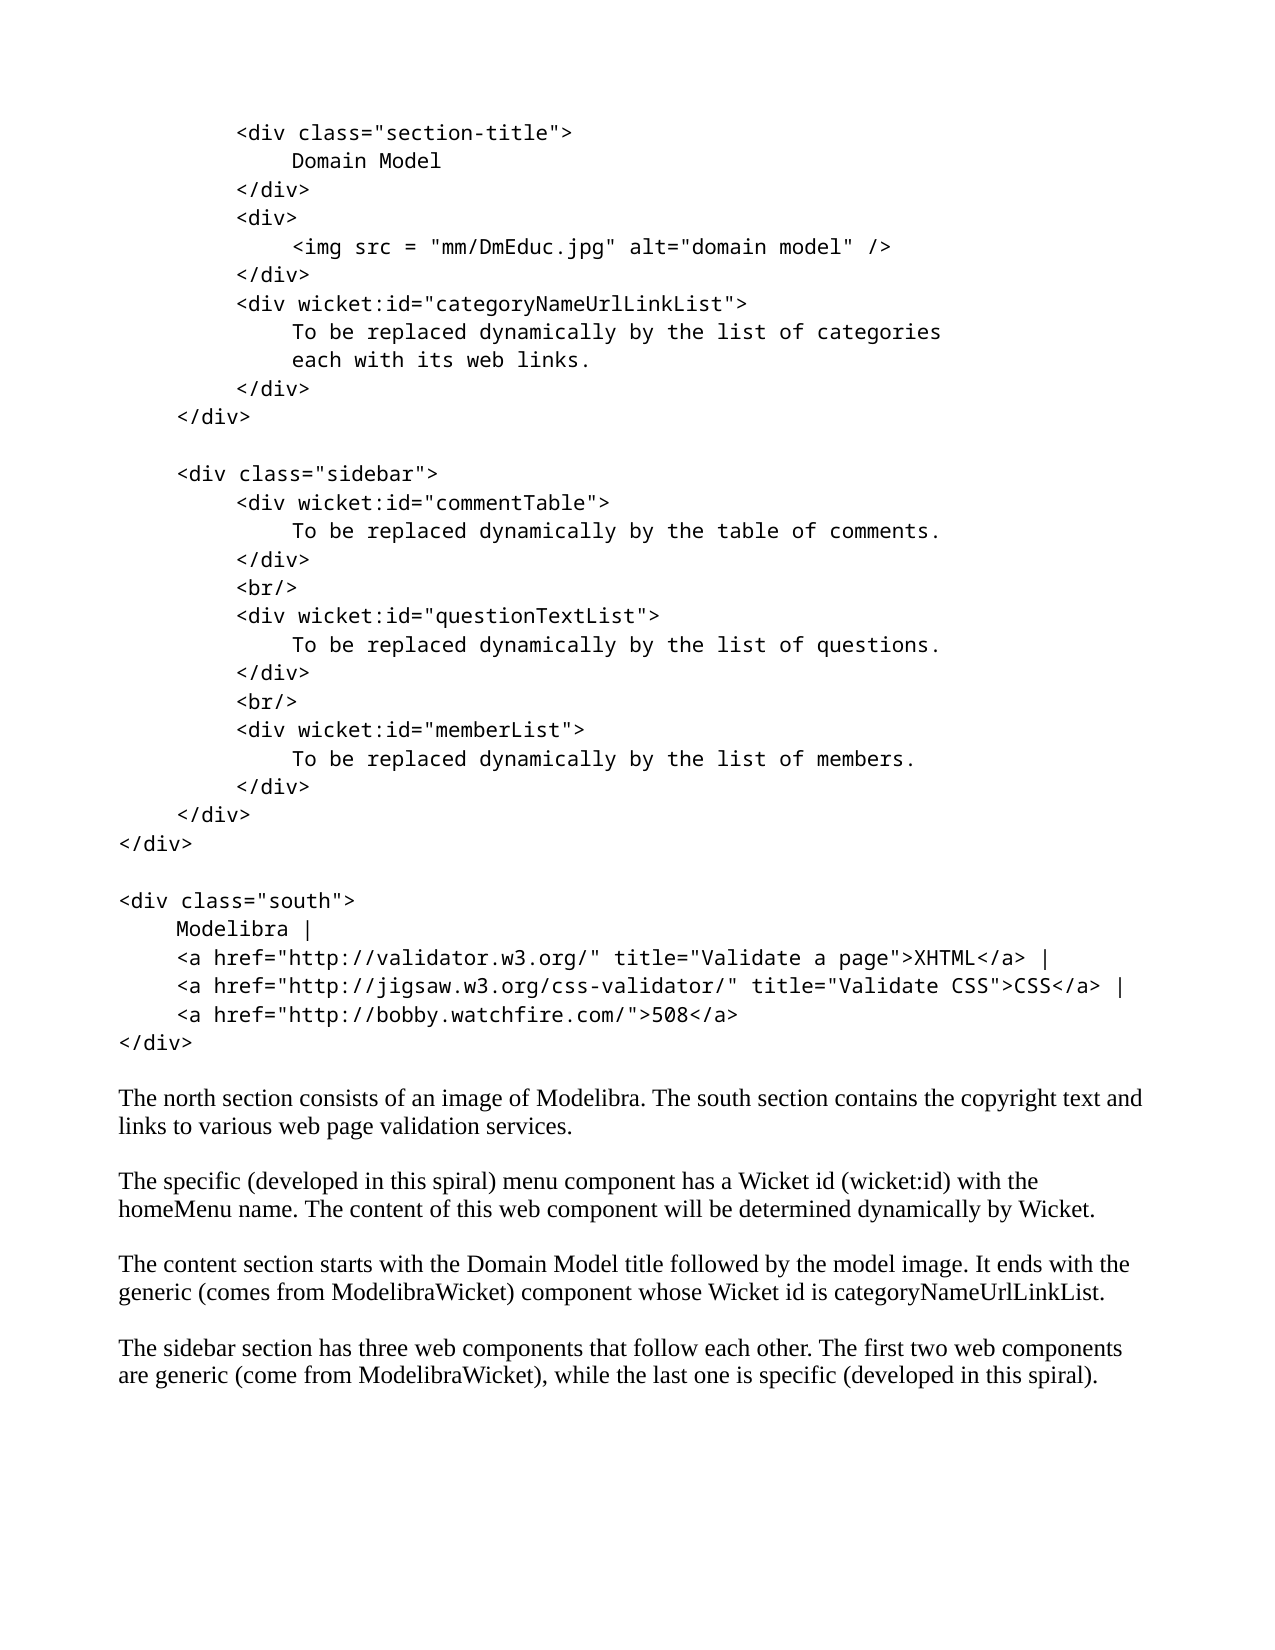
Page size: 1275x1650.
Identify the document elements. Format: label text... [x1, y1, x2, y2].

text </div> [118, 175, 1157, 203]
text The sidebar section has three web components that follow each other. The first two web components are generic (come from ModelibraWicket), while the last one is specific (developed in this spiral). [118, 1334, 1157, 1389]
text <div class="section-title"> [118, 118, 1157, 147]
text <a href="http://jigsaw.w3.org/css-validator/" title="Validate CSS">CSS</a> | [118, 971, 1157, 1000]
text Domain Model [118, 147, 1157, 175]
text <img src = "mm/DmEduc.jpg" alt="domain model" /> [118, 232, 1157, 260]
text To be replaced dynamically by the list of members. [118, 744, 1157, 772]
text </div> [118, 545, 1157, 573]
text <div wicket:id="memberList"> [118, 715, 1157, 744]
text <div wicket:id="categoryNameUrlLinkList"> [118, 289, 1157, 317]
text <div> [118, 203, 1157, 232]
text To be replaced dynamically by the list of questions. [118, 630, 1157, 658]
text <div class="south"> [118, 886, 1157, 914]
text Modelibra | [118, 914, 1157, 943]
text The content section starts with the Domain Model title followed by the model image. It ends with the generic (comes from ModelibraWicket) component whose Wicket id is categoryNameUrlLinkList. [118, 1251, 1157, 1306]
text </div> [118, 260, 1157, 289]
text To be replaced dynamically by the list of categories [118, 317, 1157, 346]
text <br/> [118, 687, 1157, 715]
text <div wicket:id="questionTextList"> [118, 602, 1157, 630]
text <a href="http://bobby.watchfire.com/">508</a> [118, 1000, 1157, 1028]
text The north section consists of an image of Modelibra. The south section contains the copyright text and links to various web page validation services. [118, 1084, 1157, 1140]
text <div wicket:id="commentTable"> [118, 488, 1157, 516]
text </div> [118, 772, 1157, 801]
text each with its web links. [118, 346, 1157, 374]
text <a href="http://validator.w3.org/" title="Validate a page">XHTML</a> | [118, 943, 1157, 971]
text <br/> [118, 573, 1157, 602]
text </div> [118, 829, 1157, 857]
text </div> [118, 374, 1157, 402]
text </div> [118, 402, 1157, 431]
text <div class="sidebar"> [118, 459, 1157, 488]
text The specific (developed in this spiral) menu component has a Wicket id (wicket:id) with the homeMenu name. The content of this web component will be determined dynamically by Wicket. [118, 1167, 1157, 1223]
text </div> [118, 801, 1157, 829]
text </div> [118, 1028, 1157, 1057]
text </div> [118, 658, 1157, 687]
text To be replaced dynamically by the table of comments. [118, 516, 1157, 545]
